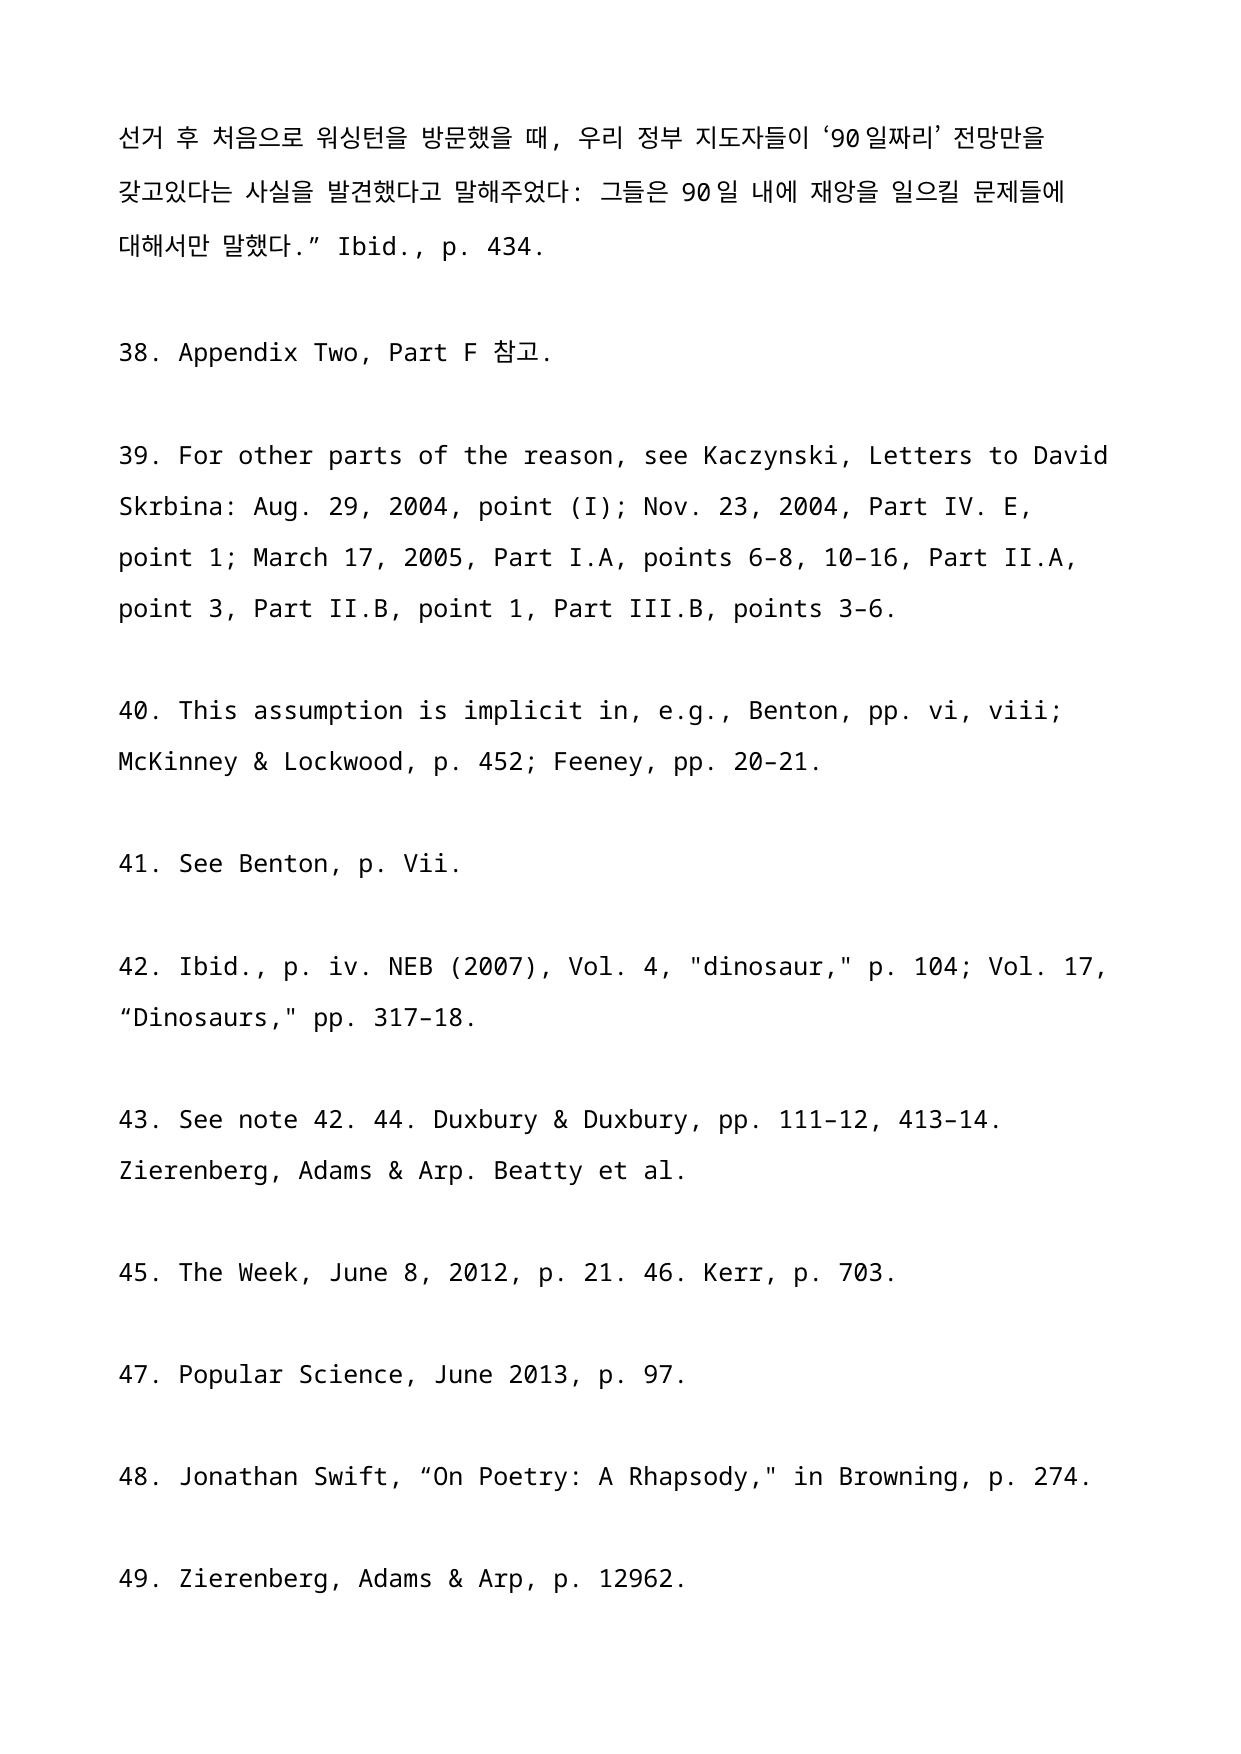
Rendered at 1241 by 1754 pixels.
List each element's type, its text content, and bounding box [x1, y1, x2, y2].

text 40. This assumption is implicit in, e.g., Benton, pp. vi, viii; McKinney & Lockwood, p. 452; Feeney, pp. 20–21. [118, 693, 1122, 778]
text 49. Zierenberg, Adams & Arp, p. 12962. [118, 1561, 1122, 1595]
text 41. See Benton, p. Vii. [118, 846, 1122, 880]
text 42. Ibid., p. iv. NEB (2007), Vol. 4, "dinosaur," p. 104; Vol. 17, “Dinosaurs," pp. 317–18. [118, 948, 1122, 1033]
text 48. Jonathan Swift, “On Poetry: A Rhapsody," in Browning, p. 274. [118, 1458, 1122, 1493]
text 39. For other parts of the reason, see Kaczynski, Letters to David Skrbina: Aug. 29, 2004, point (I); Nov. 23, 2004, Part IV. E, point 1; March 17, 2005, Part I.A, points 6–8, 10–16, Part II.A, point 3, Part II.B, point 1, Part III.B, points 3–6. [118, 438, 1122, 625]
text 45. The Week, June 8, 2012, p. 21. 46. Kerr, p. 703. [118, 1254, 1122, 1288]
text 43. See note 42. 44. Duxbury & Duxbury, pp. 111–12, 413–14. Zierenberg, Adams & Arp. Beatty et al. [118, 1101, 1122, 1186]
text 선거 후 처음으로 워싱턴을 방문했을 때, 우리 정부 지도자들이 ‘90일짜리’ 전망만을 갖고있다는 사실을 발견했다고 말해주었다: 그들은 90일 내에 재앙을 일으킬 문제들에 대해서만 말했다.” Ibid., p. 434. [118, 118, 1122, 263]
text 38. Appendix Two, Part F 참고. [118, 332, 1122, 368]
text 47. Popular Science, June 2013, p. 97. [118, 1356, 1122, 1391]
